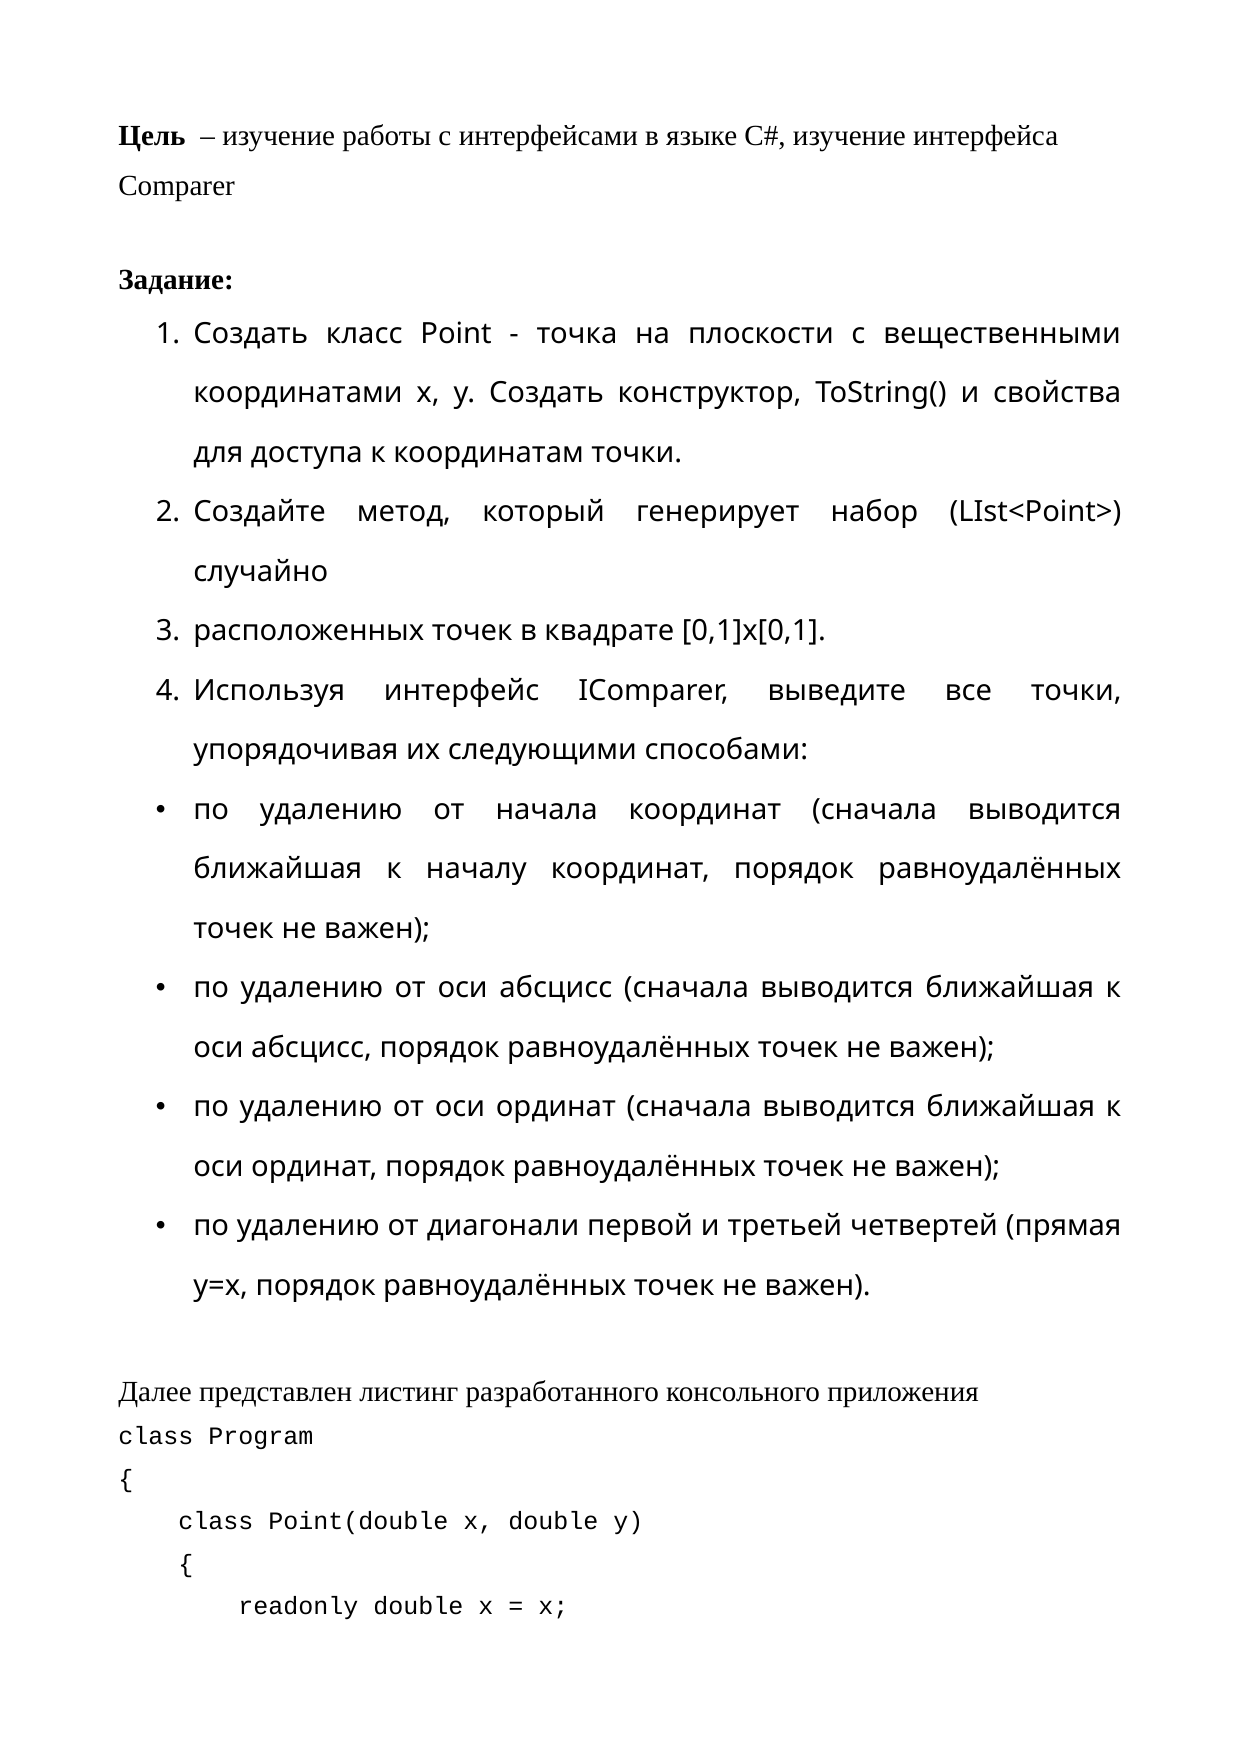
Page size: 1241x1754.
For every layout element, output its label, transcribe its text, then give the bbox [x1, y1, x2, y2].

text Задание: [118, 262, 1122, 295]
list по удалению от начала координат (сначала выводится ближайшая к началу координат, порядок равноудалённых точек не важен); [156, 788, 1122, 947]
list Создать класс Point - точка на плоскости с вещественными координатами x, y. Создать конструктор, ToString() и свойства для доступа к координатам точки. [156, 312, 1122, 471]
text Цель – изучение работы с интерфейсами в языке C#, изучение интерфейса Comparer [118, 118, 1122, 202]
text class Program [118, 1424, 1122, 1452]
text { [118, 1551, 1122, 1580]
text Далее представлен листинг разработанного консольного приложения [118, 1374, 1122, 1407]
list по удалению от оси абсцисс (сначала выводится ближайшая к оси абсцисс, порядок равноудалённых точек не важен); [156, 966, 1122, 1066]
list по удалению от оси ординат (сначала выводится ближайшая к оси ординат, порядок равноудалённых точек не важен); [156, 1085, 1122, 1184]
list Создайте метод, который генерирует набор (LIst<Point>) случайно [156, 491, 1122, 590]
list Используя интерфейс IComparer, выведите все точки, упорядочивая их следующими способами: [156, 669, 1122, 768]
text class Point(double x, double y) [118, 1509, 1122, 1537]
list расположенных точек в квадрате [0,1]x[0,1]. [156, 609, 1122, 649]
text { [118, 1466, 1122, 1495]
text readonly double x = x; [118, 1594, 1122, 1622]
list по удалению от диагонали первой и третьей четвертей (прямая y=x, порядок равноудалённых точек не важен). [156, 1204, 1122, 1303]
